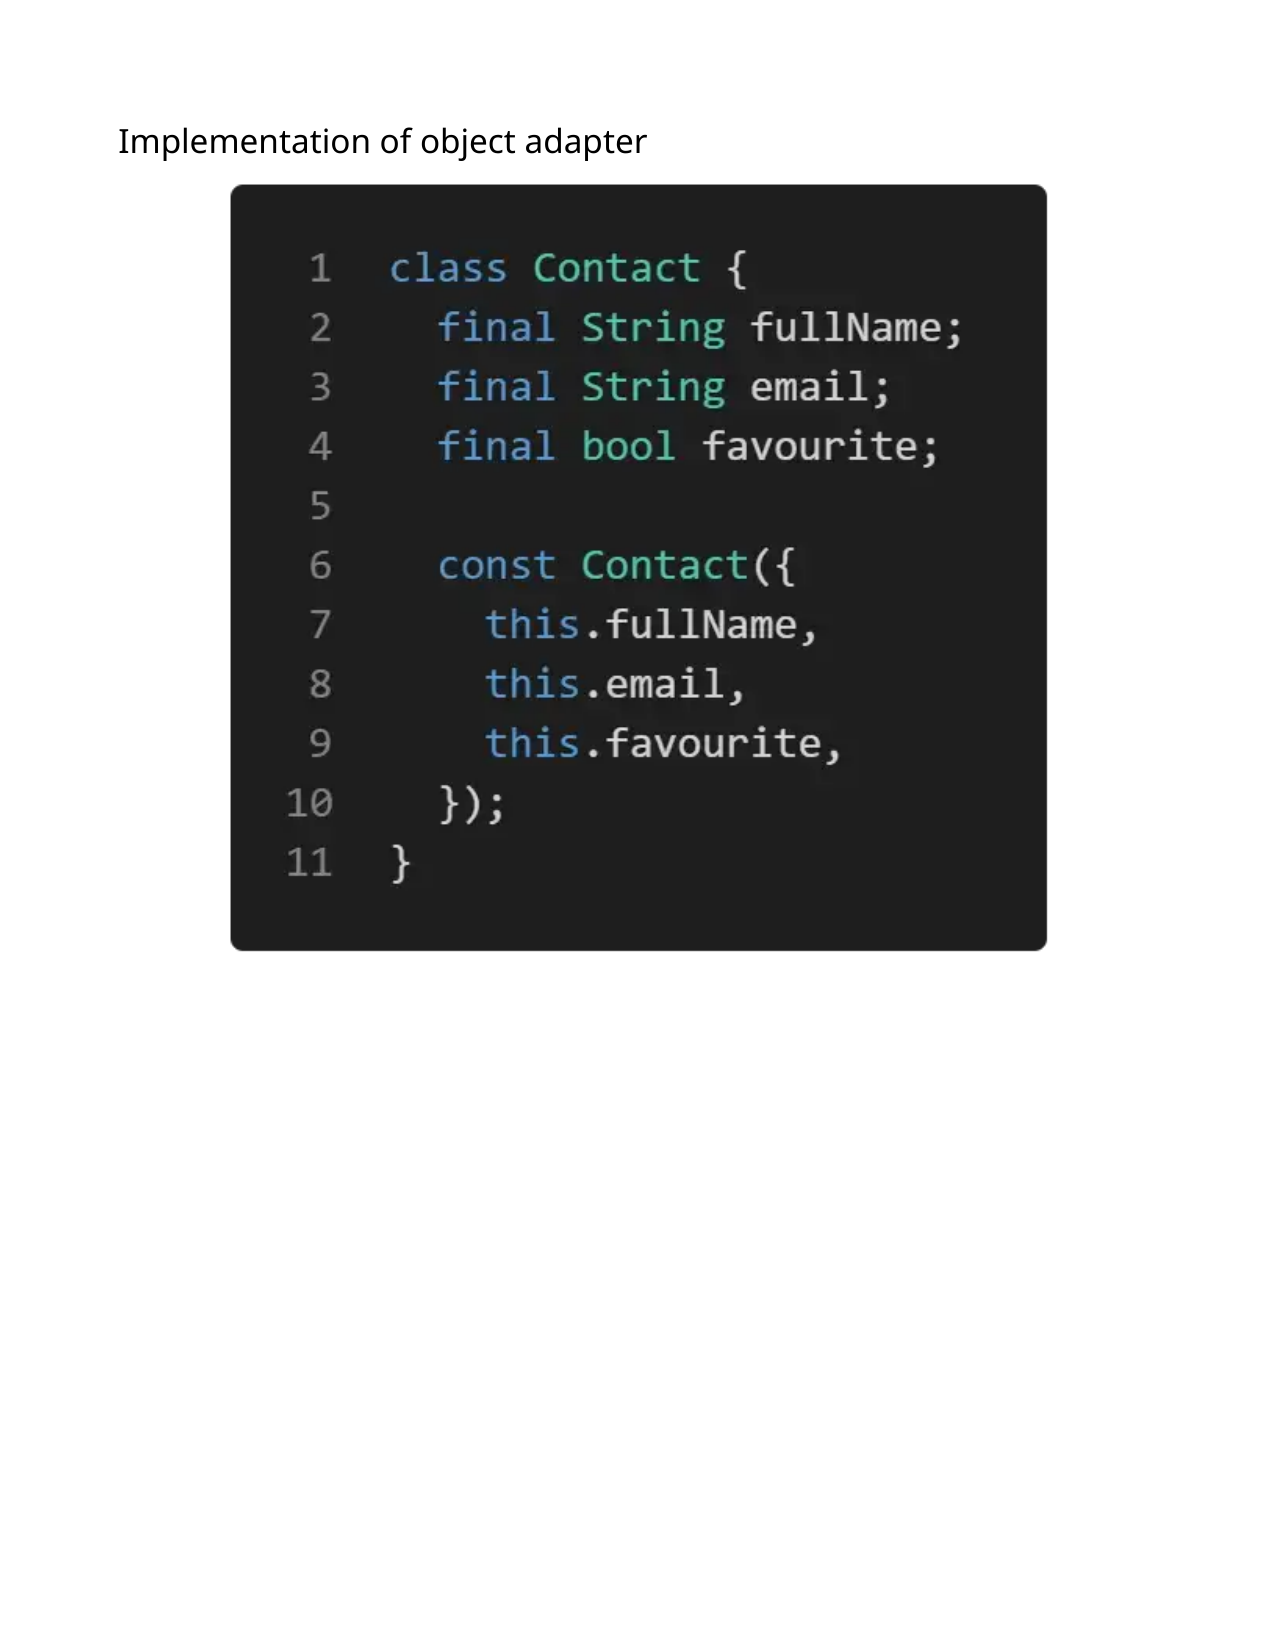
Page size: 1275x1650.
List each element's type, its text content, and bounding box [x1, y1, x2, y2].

text Implementation of object adapter [118, 118, 1157, 163]
picture [209, 163, 1066, 970]
